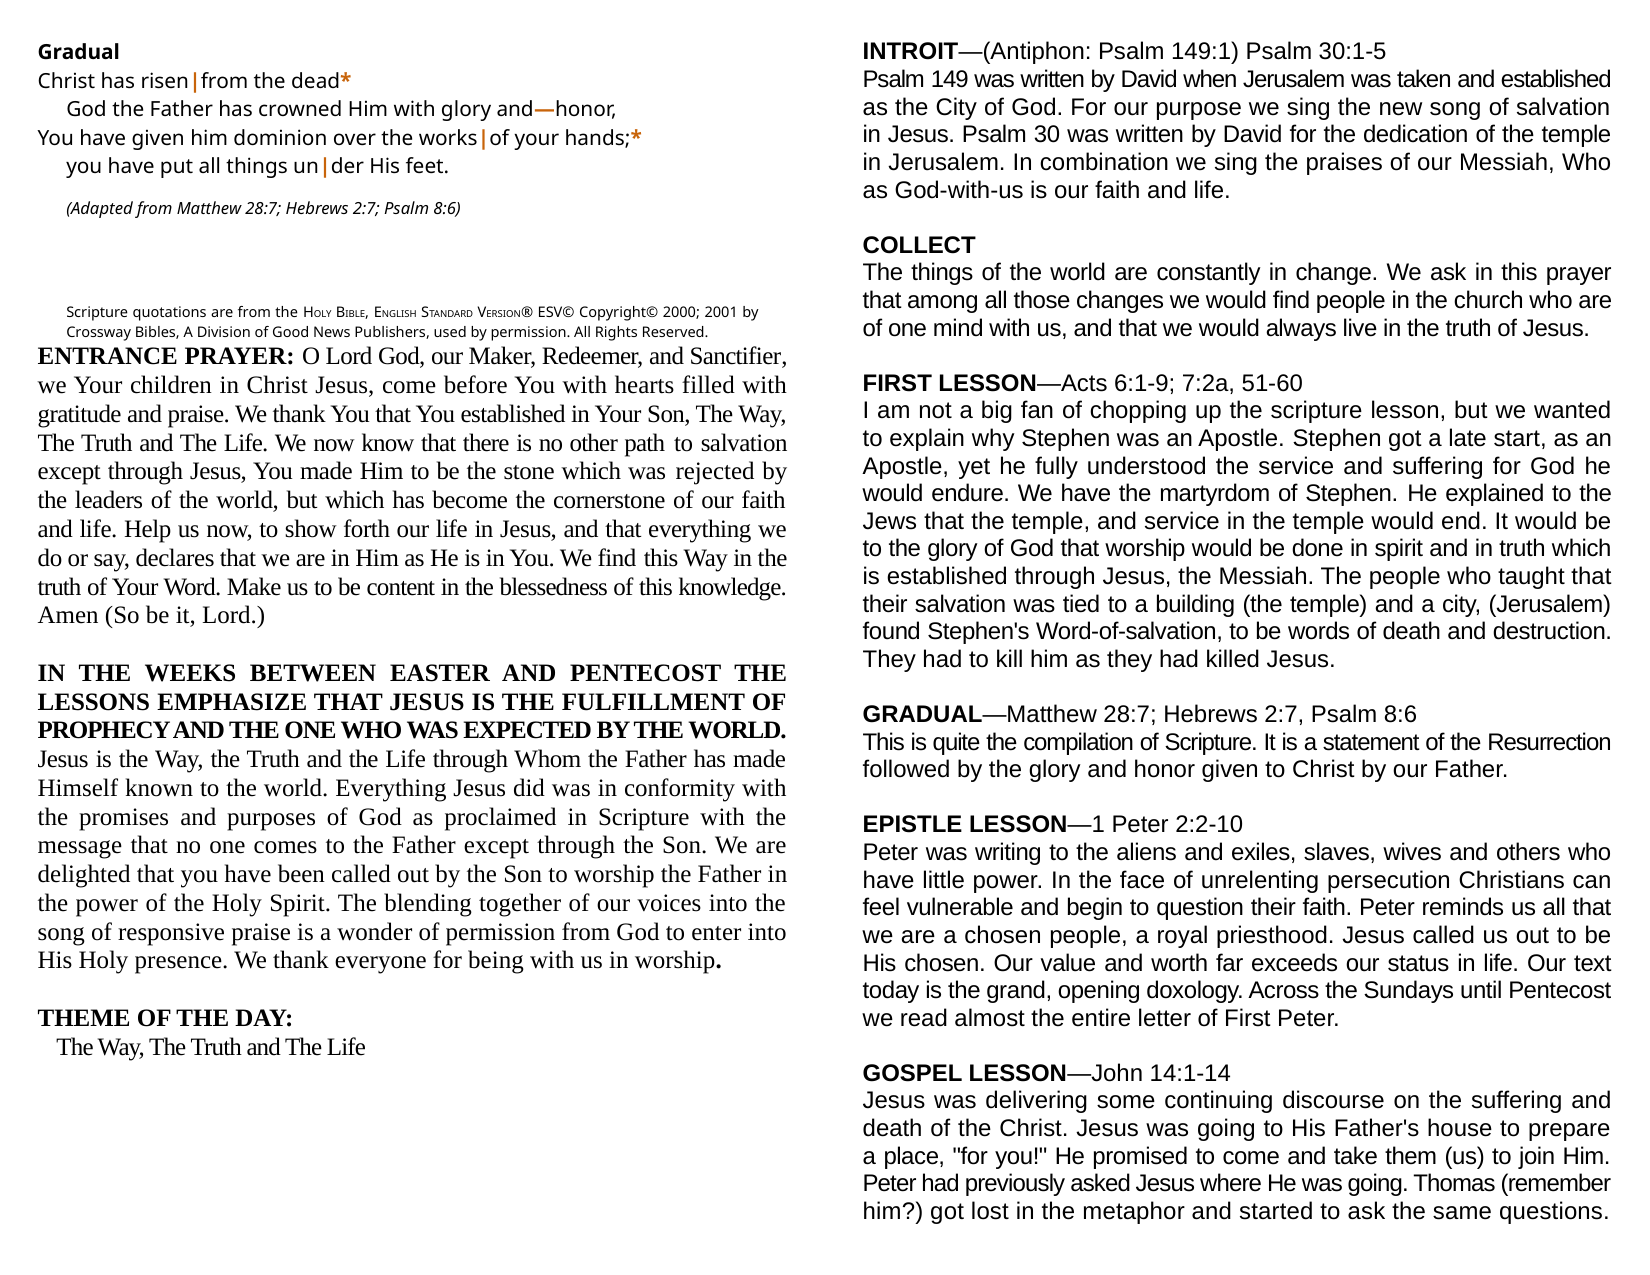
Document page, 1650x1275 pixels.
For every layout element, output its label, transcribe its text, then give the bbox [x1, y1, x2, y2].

text God the Father has crowned Him with glory and—honor, [66, 94, 787, 123]
text Gradual [37, 37, 787, 66]
text I am not a big fan of chopping up the scripture lesson, but we wanted to explain why Stephen was an Apostle. Stephen got a late start, as an Apostle, yet he fully understood the service and suffering for God he would endure. We have the martyrdom of Stephen. He explained to the Jews that the temple, and service in the temple would end. It would be to the glory of God that worship would be done in spirit and in truth which is established through Jesus, the Messiah. The people who taught that their salvation was tied to a building (the temple) and a city, (Jerusalem) found Stephen's Word-of-salvation, to be words of death and destruction. They had to kill him as they had killed Jesus. [862, 396, 1612, 672]
text Peter was writing to the aliens and exiles, slaves, wives and others who have little power. In the face of unrelenting persecution Christians can feel vulnerable and begin to question their faith. Peter reminds us all that we are a chosen people, a royal priesthood. Jesus called us out to be His chosen. Our value and worth far exceeds our status in life. Our text today is the grand, opening doxology. Across the Sundays until Pentecost we read almost the entire letter of First Peter. [862, 838, 1612, 1031]
text COLLECT [862, 231, 1612, 258]
text IN THE WEEKS BETWEEN EASTER AND PENTECOST THE LESSONS EMPHASIZE THAT JESUS IS THE FULFILLMENT OF PROPHECY AND THE ONE WHO WAS EXPECTED BY THE WORLD. Jesus is the Way, the Truth and the Life through Whom the Father has made Himself known to the world. Everything Jesus did was in conformity with the promises and purposes of God as proclaimed in Scripture with the message that no one comes to the Father except through the Son. We are delighted that you have been called out by the Son to worship the Father in the power of the Holy Spirit. The blending together of our voices into the song of responsive praise is a wonder of permission from God to enter into His Holy presence. We thank everyone for being with us in worship. [37, 658, 787, 974]
text This is quite the compilation of Scripture. It is a statement of the Resurrection followed by the glory and honor given to Christ by our Father. [862, 728, 1612, 783]
text Jesus was delivering some continuing discourse on the suffering and death of the Christ. Jesus was going to His Father's house to prepare a place, "for you!" He promised to come and take them (us) to join Him. Peter had previously asked Jesus where He was going. Thomas (remember him?) got lost in the metaphor and started to ask the same questions. [862, 1086, 1612, 1224]
text Scripture quotations are from the Holy Bible, English Standard Version® ESV© Copyright© 2000; 2001 by Crossway Bibles, A Division of Good News Publishers, used by permission. All Rights Reserved. [66, 302, 759, 342]
text GOSPEL LESSON—John 14:1-14 [862, 1059, 1612, 1086]
text The Way, The Truth and The Life [37, 1032, 787, 1060]
text You have given him dominion over the works|of your hands;* [37, 123, 787, 151]
text ENTRANCE PRAYER: O Lord God, our Maker, Redeemer, and Sanctifier, we Your children in Christ Jesus, come before You with hearts filled with gratitude and praise. We thank You that You established in Your Son, The Way, The Truth and The Life. We now know that there is no other path to salvation except through Jesus, You made Him to be the stone which was rejected by the leaders of the world, but which has become the cornerstone of our faith and life. Help us now, to show forth our life in Jesus, and that everything we do or say, declares that we are in Him as He is in You. We find this Way in the truth of Your Word. Make us to be content in the blessedness of this knowledge. Amen (So be it, Lord.) [37, 342, 787, 629]
text (Adapted from Matthew 28:7; Hebrews 2:7; Psalm 8:6) [66, 197, 787, 219]
text THEME OF THE DAY: [37, 1003, 787, 1032]
text FIRST LESSON—Acts 6:1-9; 7:2a, 51-60 [862, 369, 1612, 396]
text you have put all things un|der His feet. [66, 151, 787, 180]
text Psalm 149 was written by David when Jerusalem was taken and established as the City of God. For our purpose we sing the new song of salvation in Jesus. Psalm 30 was written by David for the dedication of the temple in Jerusalem. In combination we sing the praises of our Messiah, Who as God-with-us is our faith and life. [862, 65, 1612, 203]
text EPISTLE LESSON—1 Peter 2:2-10 [862, 810, 1612, 838]
text INTROIT—(Antiphon: Psalm 149:1) Psalm 30:1-5 [862, 37, 1612, 65]
text Christ has risen|from the dead* [37, 66, 787, 94]
text GRADUAL—Matthew 28:7; Hebrews 2:7, Psalm 8:6 [862, 700, 1612, 728]
text The things of the world are constantly in change. We ask in this prayer that among all those changes we would find people in the church who are of one mind with us, and that we would always live in the truth of Jesus. [862, 258, 1612, 341]
